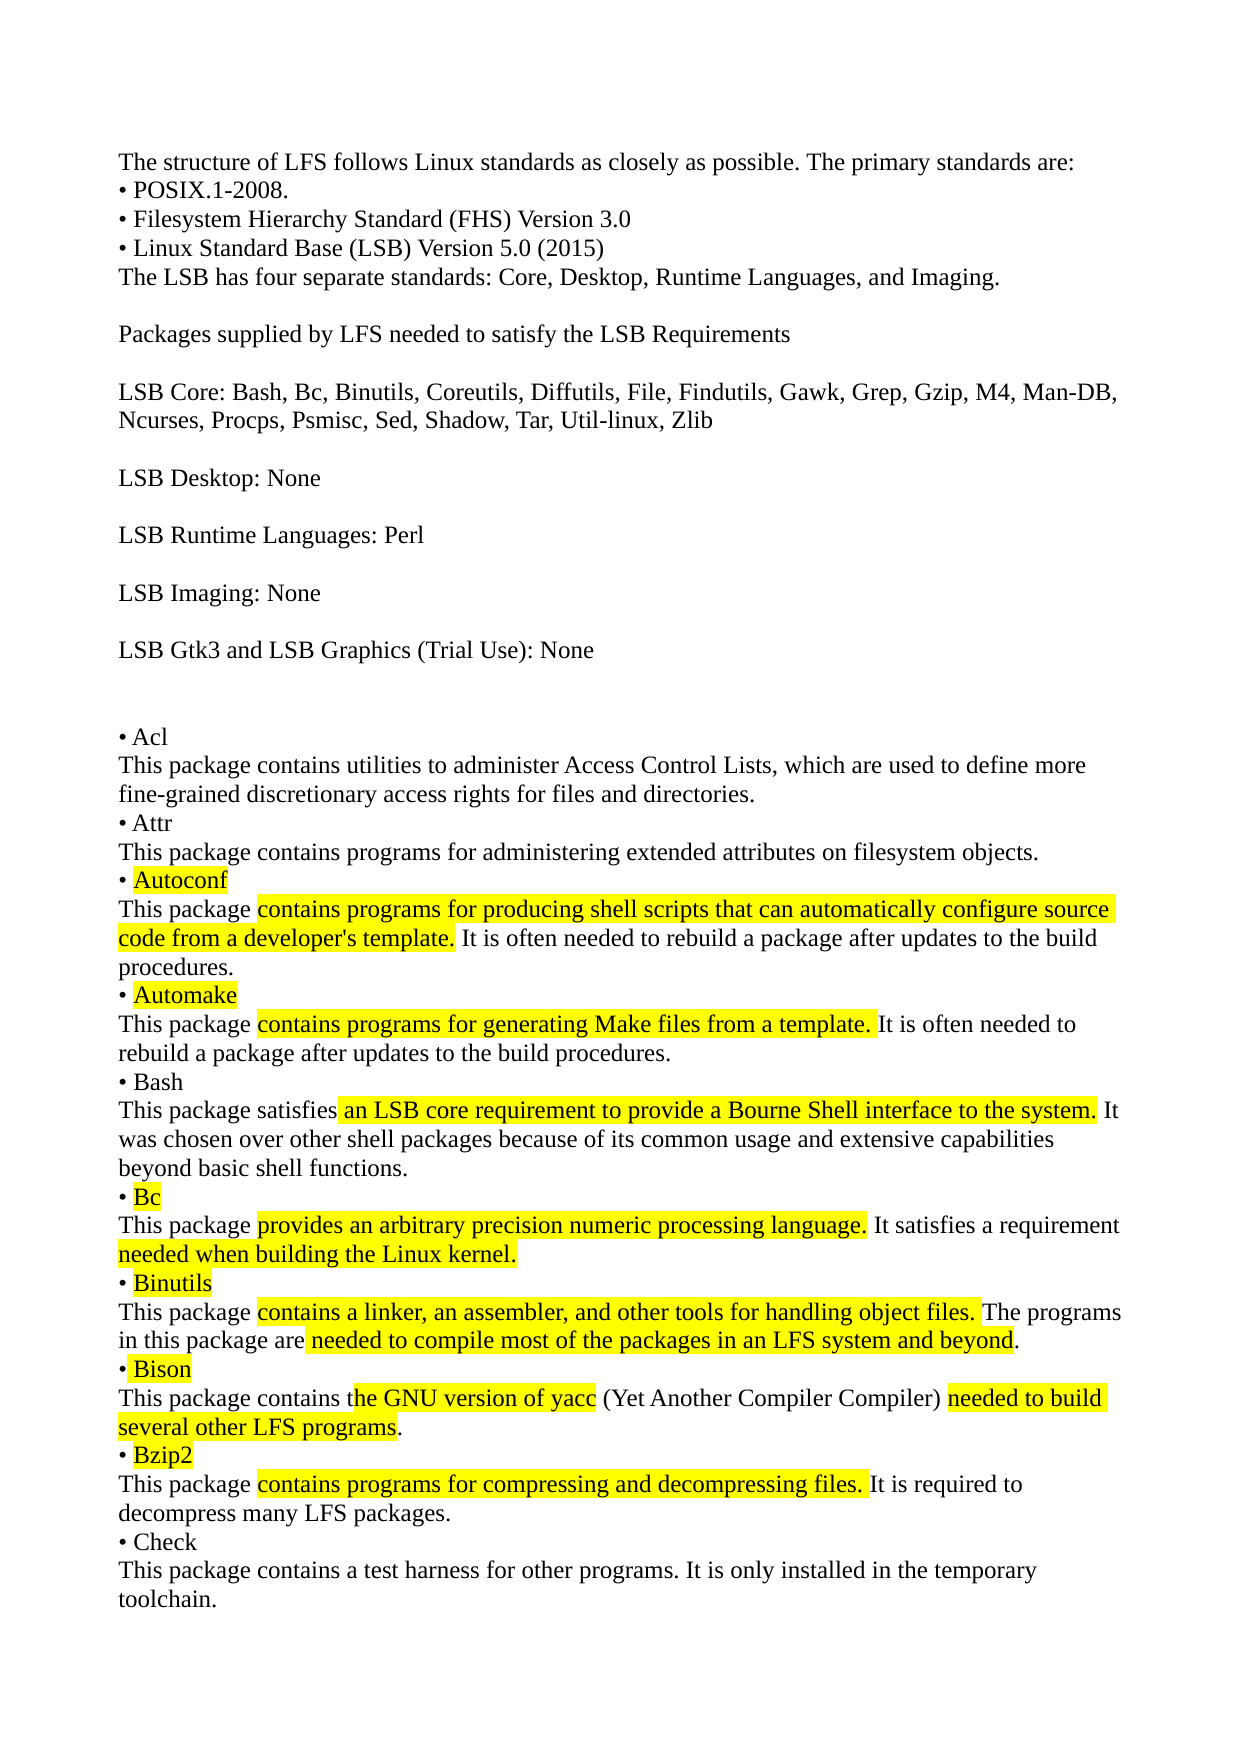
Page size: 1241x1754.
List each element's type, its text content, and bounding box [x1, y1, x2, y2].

text LSB Desktop: None [118, 463, 1122, 492]
text • Binutils [118, 1268, 1122, 1297]
text Packages supplied by LFS needed to satisfy the LSB Requirements [118, 319, 1122, 348]
text This package contains programs for compressing and decompressing files. It is required to decompress many LFS packages. [118, 1469, 1122, 1527]
text • Bison [118, 1354, 1122, 1383]
text This package contains utilities to administer Access Control Lists, which are used to define more fine-grained discretionary access rights for files and directories. [118, 751, 1122, 808]
text This package contains a linker, an assembler, and other tools for handling object files. The programs in this package are needed to compile most of the packages in an LFS system and beyond. [118, 1297, 1122, 1354]
text • Automake [118, 981, 1122, 1009]
text This package contains programs for administering extended attributes on filesystem objects. [118, 837, 1122, 866]
text • Attr [118, 808, 1122, 837]
text • Check [118, 1527, 1122, 1556]
text The structure of LFS follows Linux standards as closely as possible. The primary standards are: [118, 147, 1122, 176]
text This package contains programs for producing shell scripts that can automatically configure source code from a developer's template. It is often needed to rebuild a package after updates to the build procedures. [118, 894, 1122, 981]
text • Bash [118, 1067, 1122, 1096]
text • Bc [118, 1182, 1122, 1211]
text • Bzip2 [118, 1441, 1122, 1469]
text • Filesystem Hierarchy Standard (FHS) Version 3.0 [118, 204, 1122, 233]
text LSB Runtime Languages: Perl [118, 521, 1122, 549]
text This package contains a test harness for other programs. It is only installed in the temporary toolchain. [118, 1556, 1122, 1613]
text This package contains programs for generating Make files from a template. It is often needed to rebuild a package after updates to the build procedures. [118, 1009, 1122, 1067]
text LSB Imaging: None [118, 578, 1122, 607]
text This package provides an arbitrary precision numeric processing language. It satisfies a requirement needed when building the Linux kernel. [118, 1211, 1122, 1268]
text The LSB has four separate standards: Core, Desktop, Runtime Languages, and Imaging. [118, 262, 1122, 291]
text • Autoconf [118, 866, 1122, 894]
text • POSIX.1-2008. [118, 176, 1122, 204]
text LSB Gtk3 and LSB Graphics (Trial Use): None [118, 636, 1122, 664]
text • Acl [118, 722, 1122, 751]
text This package contains the GNU version of yacc (Yet Another Compiler Compiler) needed to build several other LFS programs. [118, 1383, 1122, 1441]
text • Linux Standard Base (LSB) Version 5.0 (2015) [118, 233, 1122, 262]
text LSB Core: Bash, Bc, Binutils, Coreutils, Diffutils, File, Findutils, Gawk, Grep, Gzip, M4, Man-DB, Ncurses, Procps, Psmisc, Sed, Shadow, Tar, Util-linux, Zlib [118, 377, 1122, 434]
text This package satisfies an LSB core requirement to provide a Bourne Shell interface to the system. It was chosen over other shell packages because of its common usage and extensive capabilities beyond basic shell functions. [118, 1096, 1122, 1182]
